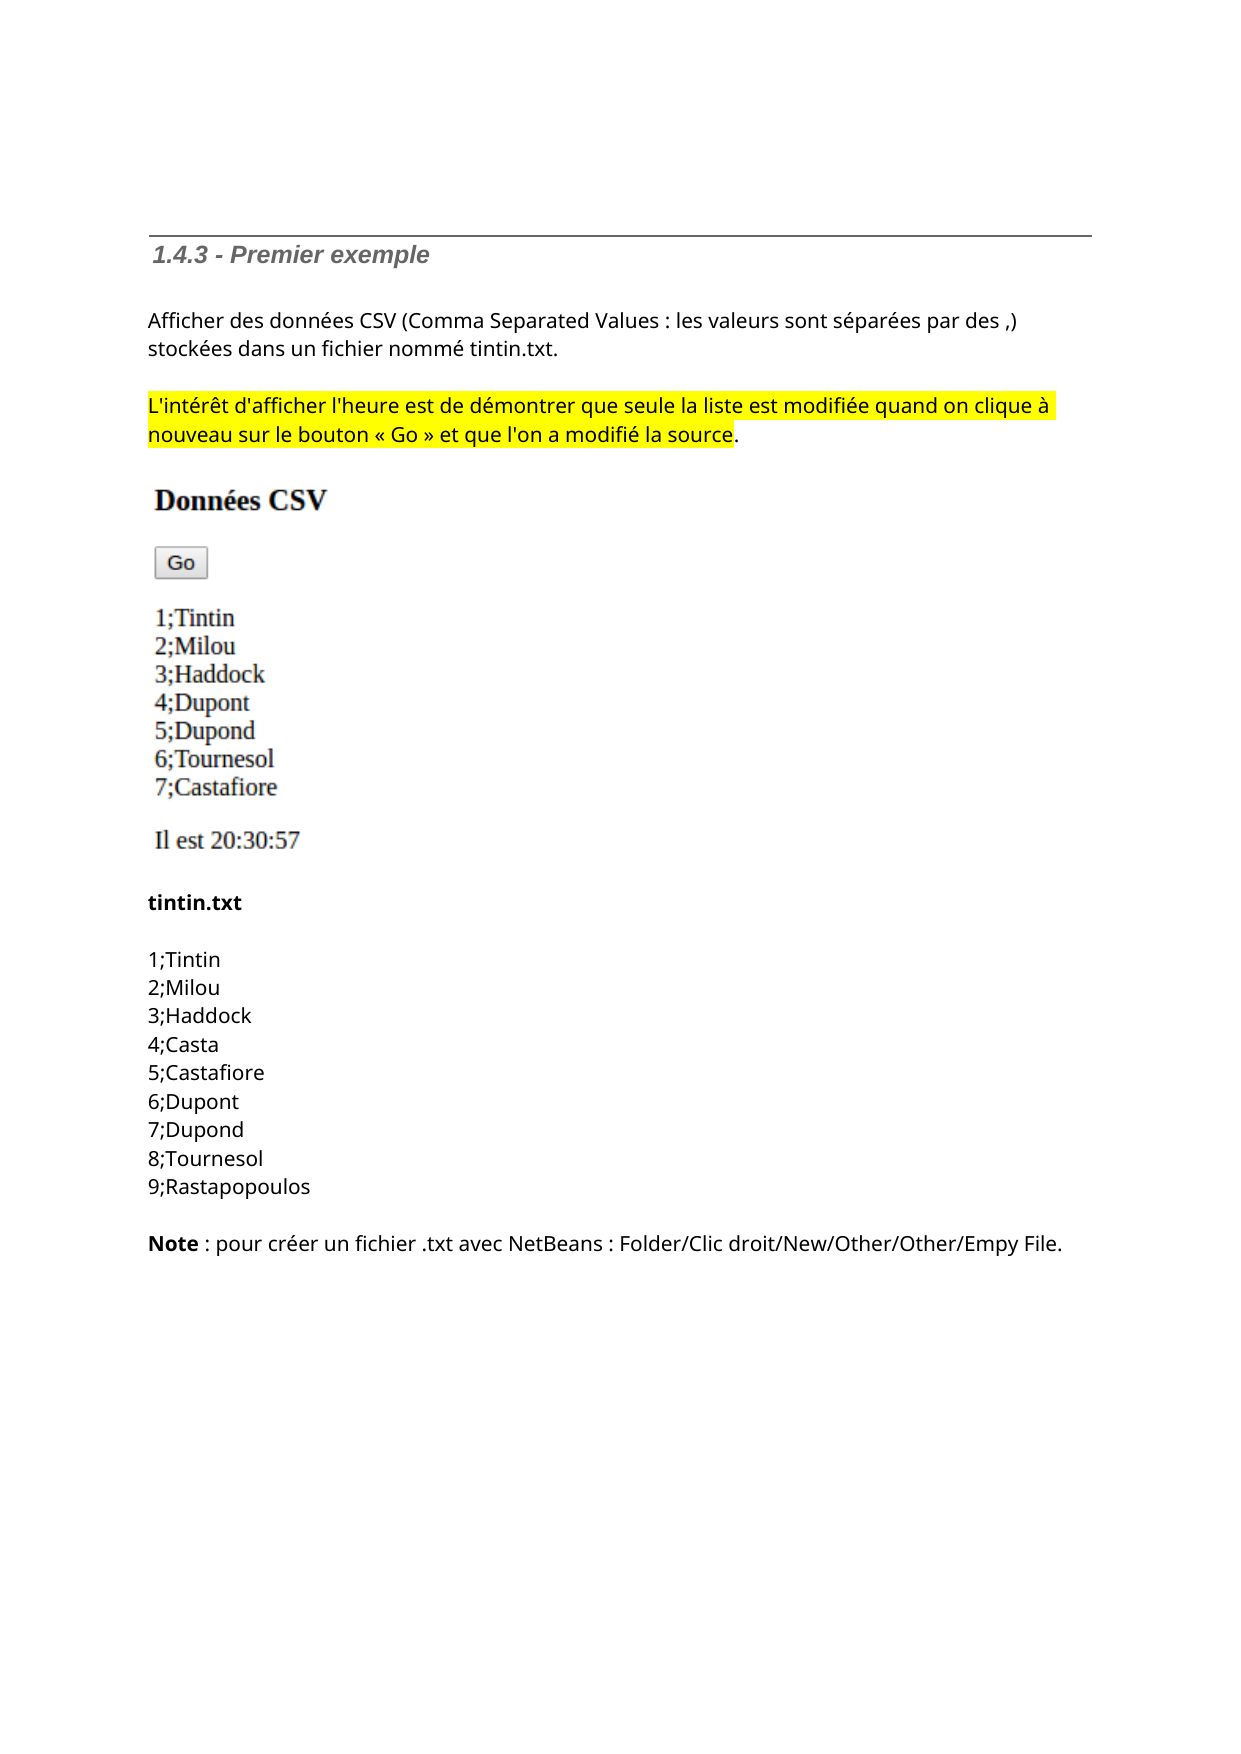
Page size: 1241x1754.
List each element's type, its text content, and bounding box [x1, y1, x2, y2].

text 6;Dupont [148, 1087, 1092, 1115]
picture [147, 476, 342, 860]
text tintin.txt [148, 888, 1092, 916]
text 2;Milou [148, 973, 1092, 1002]
text 1;Tintin [148, 945, 1092, 973]
text 7;Dupond [148, 1115, 1092, 1144]
text 3;Haddock [148, 1002, 1092, 1030]
text 8;Tournesol [148, 1144, 1092, 1172]
text 5;Castafiore [148, 1058, 1092, 1087]
text L'intérêt d'afficher l'heure est de démontrer que seule la liste est modifiée quand on clique à nouveau sur le bouton « Go » et que l'on a modifié la source. [148, 391, 1092, 448]
subtitle - Premier exemple [149, 237, 1092, 271]
text Note : pour créer un fichier .txt avec NetBeans : Folder/Clic droit/New/Other/Other/Empy File. [148, 1229, 1092, 1258]
text Afficher des données CSV (Comma Separated Values : les valeurs sont séparées par des ,) stockées dans un fichier nommé tintin.txt. [148, 306, 1092, 363]
text 9;Rastapopoulos [148, 1172, 1092, 1201]
text 4;Casta [148, 1030, 1092, 1058]
